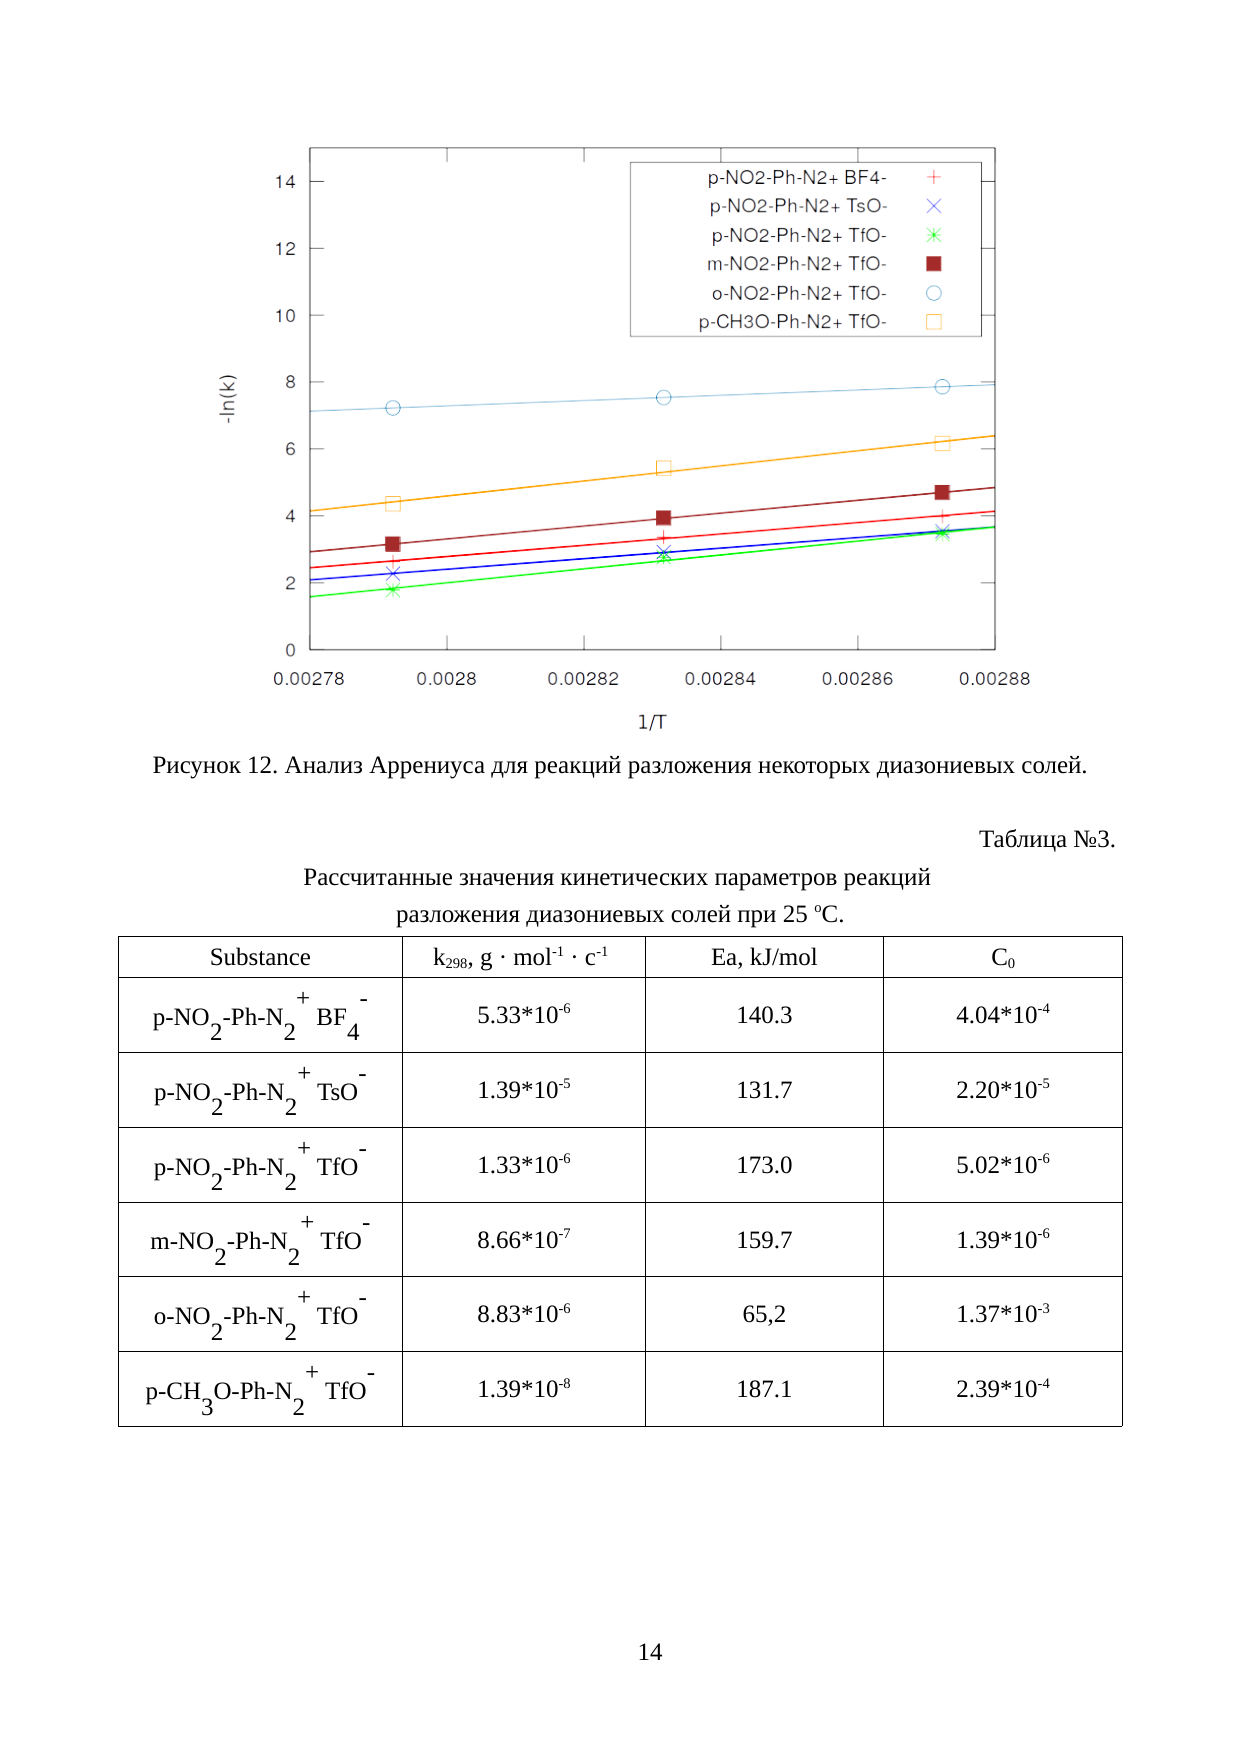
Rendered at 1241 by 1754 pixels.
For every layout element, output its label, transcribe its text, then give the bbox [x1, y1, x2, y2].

table_cell 1.39*10-8 [403, 1352, 645, 1426]
table_cell 8.83*10-6 [403, 1277, 645, 1351]
text разложения диазониевых солей при 25 оС. [118, 899, 1122, 928]
table_cell m-NO2-Ph-N2+ TfO- [119, 1203, 402, 1276]
table_cell 2.20*10-5 [884, 1053, 1122, 1127]
table_cell 2.39*10-4 [884, 1352, 1122, 1426]
table_header k298, g · mol-1 · с-1 [403, 937, 645, 977]
table_cell 140.3 [646, 978, 883, 1052]
table_header Ea, kJ/mol [646, 937, 883, 977]
table_cell 131.7 [646, 1053, 883, 1127]
picture [206, 120, 1035, 742]
table_cell 4.04*10-4 [884, 978, 1122, 1052]
table_cell 65,2 [646, 1277, 883, 1351]
table_cell 5.33*10-6 [403, 978, 645, 1052]
table_cell 8.66*10-7 [403, 1203, 645, 1276]
table_cell 5.02*10-6 [884, 1128, 1122, 1202]
table_cell p-NO2-Ph-N2+ BF4- [119, 978, 402, 1052]
table_cell p-NO2-Ph-N2+ TsO- [119, 1053, 402, 1127]
text Таблица №3. [118, 824, 1122, 853]
table_header C0 [884, 937, 1122, 977]
table_cell 1.39*10-5 [403, 1053, 645, 1127]
table_cell p-NO2-Ph-N2+ TfO- [119, 1128, 402, 1202]
table_cell 187.1 [646, 1352, 883, 1426]
table_cell 1.37*10-3 [884, 1277, 1122, 1351]
table_cell o-NO2-Ph-N2+ TfO- [119, 1277, 402, 1351]
table_cell p-CH3O-Ph-N2+ TfO- [119, 1352, 402, 1426]
table_header Substance [119, 937, 402, 977]
table_cell 1.33*10-6 [403, 1128, 645, 1202]
table_cell 173.0 [646, 1128, 883, 1202]
table_cell 159.7 [646, 1203, 883, 1276]
text Рисунок 12. Анализ Аррениуса для реакций разложения некоторых диазониевых солей. [118, 126, 1122, 779]
table_cell 1.39*10-6 [884, 1203, 1122, 1276]
text Рассчитанные значения кинетических параметров реакций [118, 862, 1122, 891]
